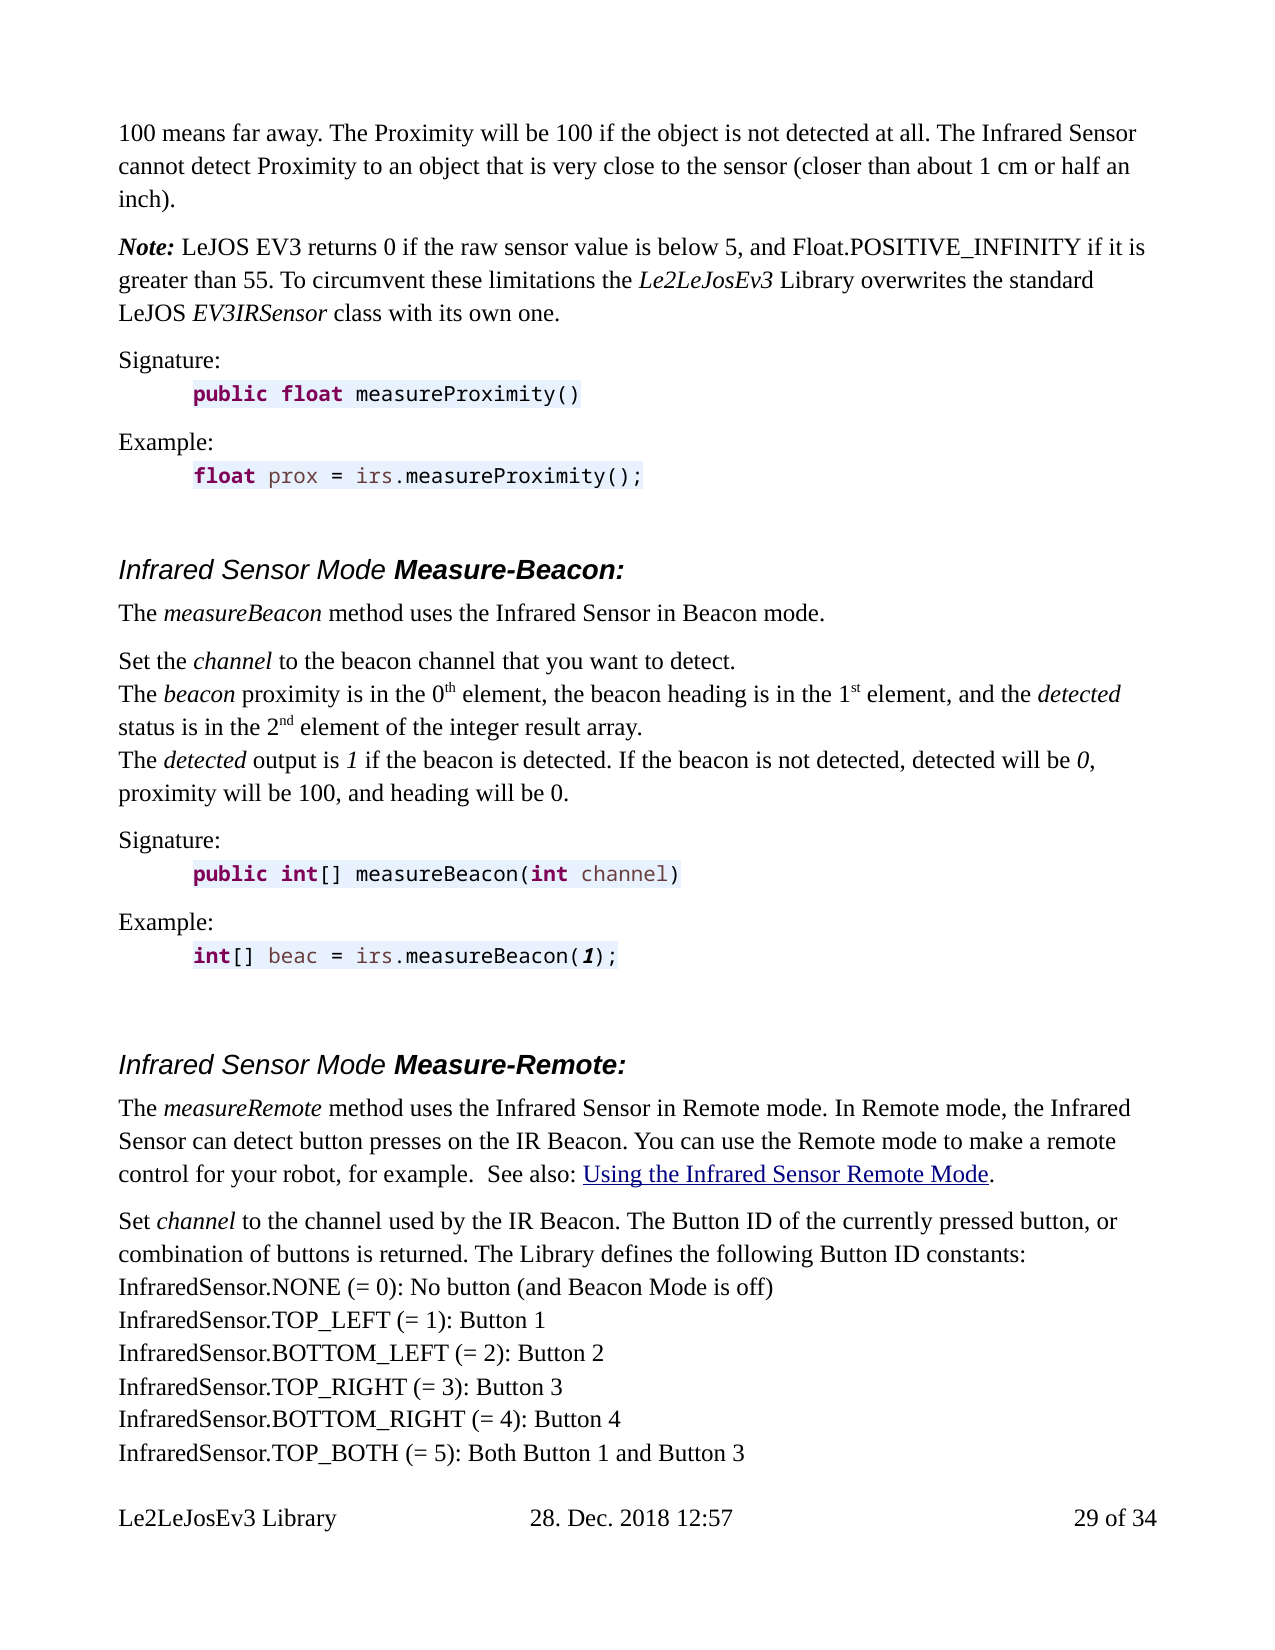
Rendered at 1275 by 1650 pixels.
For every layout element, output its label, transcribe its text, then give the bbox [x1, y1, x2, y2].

text Note: LeJOS EV3 returns 0 if the raw sensor value is below 5, and Float.POSITIVE_INFINITY if it is greater than 55. To circumvent these limitations the Le2LeJosEv3 Library overwrites the standard LeJOS EV3IRSensor class with its own one. [118, 232, 1157, 327]
subtitle Infrared Sensor Mode Measure-Remote: [118, 1048, 1157, 1080]
subtitle Infrared Sensor Mode Measure-Beacon: [118, 554, 1157, 586]
text Set the channel to the beacon channel that you want to detect. The beacon proximity is in the 0th element, the beacon heading is in the 1st element, and the detected status is in the 2nd element of the integer result array. The detected output is 1 if the beacon is detected. If the beacon is not detected, detected will be 0, proximity will be 100, and heading will be 0. [118, 646, 1157, 807]
text Set channel to the channel used by the IR Beacon. The Button ID of the currently pressed button, or combination of buttons is returned. The Library defines the following Button ID constants: InfraredSensor.NONE (= 0): No button (and Beacon Mode is off) InfraredSensor.TOP_LEFT (= 1): Button 1 InfraredSensor.BOTTOM_LEFT (= 2): Button 2 InfraredSensor.TOP_RIGHT (= 3): Button 3 InfraredSensor.BOTTOM_RIGHT (= 4): Button 4 InfraredSensor.TOP_BOTH (= 5): Both Button 1 and Button 3 [118, 1206, 1157, 1466]
text Example: int[] beac = irs.measureBeacon(1); [118, 907, 1157, 969]
text The measureRemote method uses the Infrared Sensor in Remote mode. In Remote mode, the Infrared Sensor can detect button presses on the IR Beacon. You can use the Remote mode to make a remote control for your robot, for example. See also: Using the Infrared Sensor Remote Mode. [118, 1093, 1157, 1188]
text The measureBeacon method uses the Infrared Sensor in Beacon mode. [118, 598, 1157, 627]
text Signature: public float measureProximity() [118, 345, 1157, 408]
text 100 means far away. The Proximity will be 100 if the object is not detected at all. The Infrared Sensor cannot detect Proximity to an object that is very close to the sensor (closer than about 1 cm or half an inch). [118, 118, 1157, 213]
text Example: float prox = irs.measureProximity(); [118, 427, 1157, 522]
text Signature: public int[] measureBeacon(int channel) [118, 825, 1157, 888]
